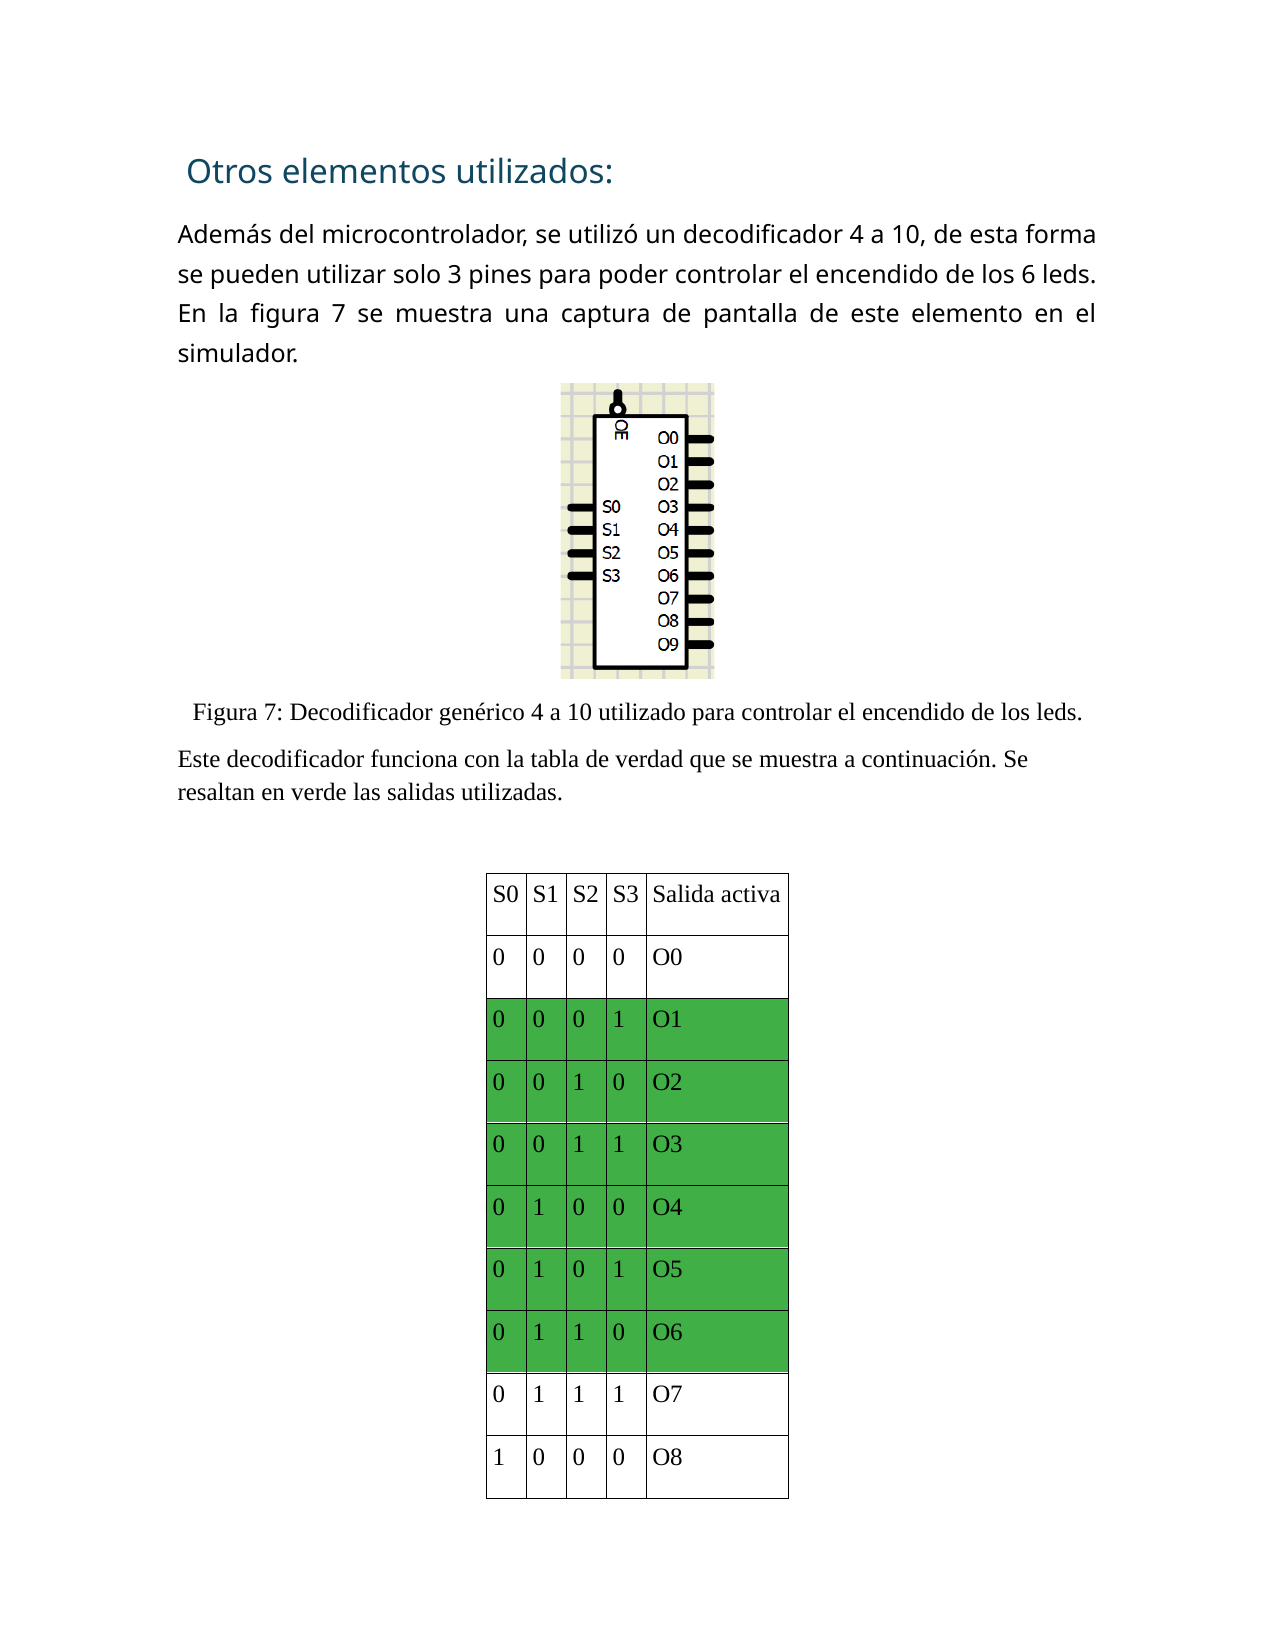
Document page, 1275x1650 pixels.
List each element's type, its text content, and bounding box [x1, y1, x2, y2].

table_cell O8 [647, 1436, 788, 1497]
table_cell 0 [527, 999, 566, 1060]
table_cell 1 [487, 1436, 526, 1497]
table_cell 0 [607, 1061, 646, 1122]
table_cell 0 [487, 936, 526, 997]
table_cell 0 [527, 1436, 566, 1497]
table_cell 1 [527, 1374, 566, 1435]
table_cell O5 [647, 1249, 788, 1310]
text Este decodificador funciona con la tabla de verdad que se muestra a continuación. Se resaltan en verde las salidas utilizadas. [177, 744, 1098, 806]
table_cell 0 [607, 1436, 646, 1497]
table_cell 0 [607, 1311, 646, 1372]
table_cell 0 [567, 1436, 606, 1497]
table_cell 0 [607, 1186, 646, 1247]
text Figura 7: Decodificador genérico 4 a 10 utilizado para controlar el encendido de los leds. [177, 383, 1098, 725]
table_cell O4 [647, 1186, 788, 1247]
table_cell 0 [487, 1249, 526, 1310]
table_cell O1 [647, 999, 788, 1060]
table_cell 0 [567, 936, 606, 997]
table_cell 1 [567, 1124, 606, 1185]
table_cell 0 [567, 1186, 606, 1247]
table_cell 0 [487, 1186, 526, 1247]
table_cell 0 [567, 1249, 606, 1310]
table_cell O3 [647, 1124, 788, 1185]
table_cell 1 [567, 1061, 606, 1122]
table_cell 0 [527, 1124, 566, 1185]
table_cell 0 [487, 1374, 526, 1435]
table_cell 1 [527, 1311, 566, 1372]
table_cell 0 [487, 999, 526, 1060]
table_header S0 [487, 874, 526, 935]
table_cell O6 [647, 1311, 788, 1372]
table_cell 1 [607, 999, 646, 1060]
table_header S2 [567, 874, 606, 935]
table_cell 1 [607, 1124, 646, 1185]
table_cell 0 [607, 936, 646, 997]
subtitle Otros elementos utilizados: [177, 148, 1098, 193]
table_cell 1 [527, 1186, 566, 1247]
table_cell O7 [647, 1374, 788, 1435]
table_header S3 [607, 874, 646, 935]
table_cell 0 [487, 1061, 526, 1122]
table_cell 0 [527, 936, 566, 997]
table_cell 1 [607, 1249, 646, 1310]
table_cell O2 [647, 1061, 788, 1122]
picture [560, 383, 715, 679]
table_cell 1 [567, 1311, 606, 1372]
table_cell 1 [567, 1374, 606, 1435]
table_cell 0 [567, 999, 606, 1060]
table_cell 0 [487, 1124, 526, 1185]
table_cell 0 [487, 1311, 526, 1372]
table_cell 1 [607, 1374, 646, 1435]
table_header S1 [527, 874, 566, 935]
subtitle Además del microcontrolador, se utilizó un decodificador 4 a 10, de esta forma se pueden utilizar solo 3 pines para poder controlar el encendido de los 6 leds. En la figura 7 se muestra una captura de pantalla de este elemento en el simulador. [177, 217, 1098, 369]
table_cell O0 [647, 936, 788, 997]
table_cell 0 [527, 1061, 566, 1122]
table_header Salida activa [647, 874, 788, 935]
table_cell 1 [527, 1249, 566, 1310]
